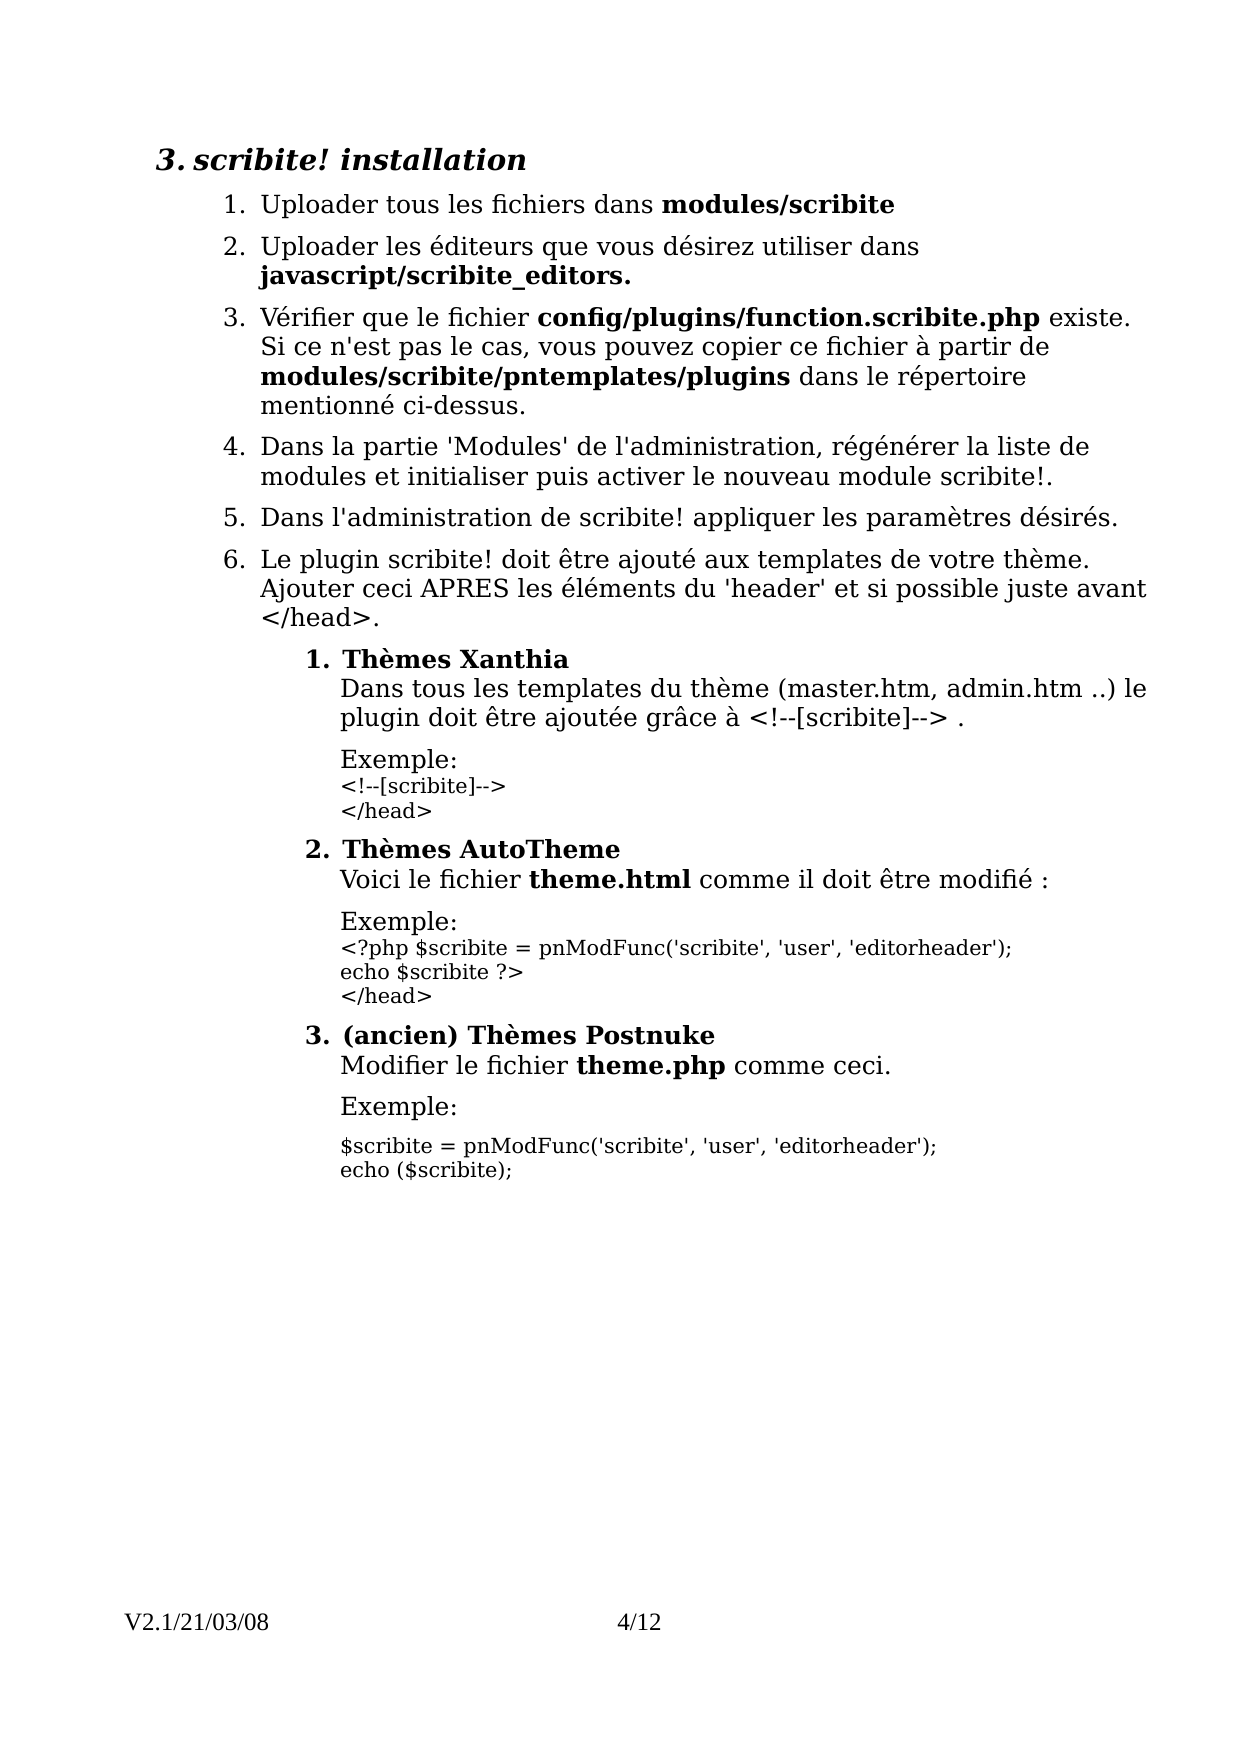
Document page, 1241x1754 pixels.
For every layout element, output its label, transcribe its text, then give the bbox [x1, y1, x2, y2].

list Thèmes AutoTheme [304, 836, 1160, 865]
text Modifier le fichier theme.php comme ceci. [340, 1051, 1160, 1080]
list Dans l'administration de scribite! appliquer les paramètres désirés. [223, 503, 1160, 533]
list Le plugin scribite! doit être ajouté aux templates de votre thème. Ajouter ceci APRES les éléments du 'header' et si possible juste avant </head>. [223, 545, 1160, 633]
list Uploader les éditeurs que vous désirez utiliser dans javascript/scribite_editors. [223, 232, 1160, 291]
text $scribite = pnModFunc('scribite', 'user', 'editorheader'); echo ($scribite); [340, 1134, 1160, 1183]
text Dans tous les templates du thème (master.htm, admin.htm ..) le plugin doit être ajoutée grâce à <!--[scribite]--> . [340, 674, 1160, 733]
text Exemple: <?php $scribite = pnModFunc('scribite', 'user', 'editorheader'); echo $scribite ?> </head> [340, 907, 1160, 1009]
text Exemple: [340, 1092, 1160, 1122]
text Voici le fichier theme.html comme il doit être modifié : [340, 865, 1160, 894]
subtitle scribite! installation [156, 143, 1160, 177]
list (ancien) Thèmes Postnuke [304, 1021, 1160, 1051]
list Thèmes Xanthia [304, 645, 1160, 674]
list Dans la partie 'Modules' de l'administration, régénérer la liste de modules et initialiser puis activer le nouveau module scribite!. [223, 433, 1160, 491]
list Uploader tous les fichiers dans modules/scribite [223, 190, 1160, 219]
list Vérifier que le fichier config/plugins/function.scribite.php existe. Si ce n'est pas le cas, vous pouvez copier ce fichier à partir de modules/scribite/pntemplates/plugins dans le répertoire mentionné ci-dessus. [223, 303, 1160, 420]
text Exemple: <!--[scribite]--> </head> [340, 745, 1160, 823]
